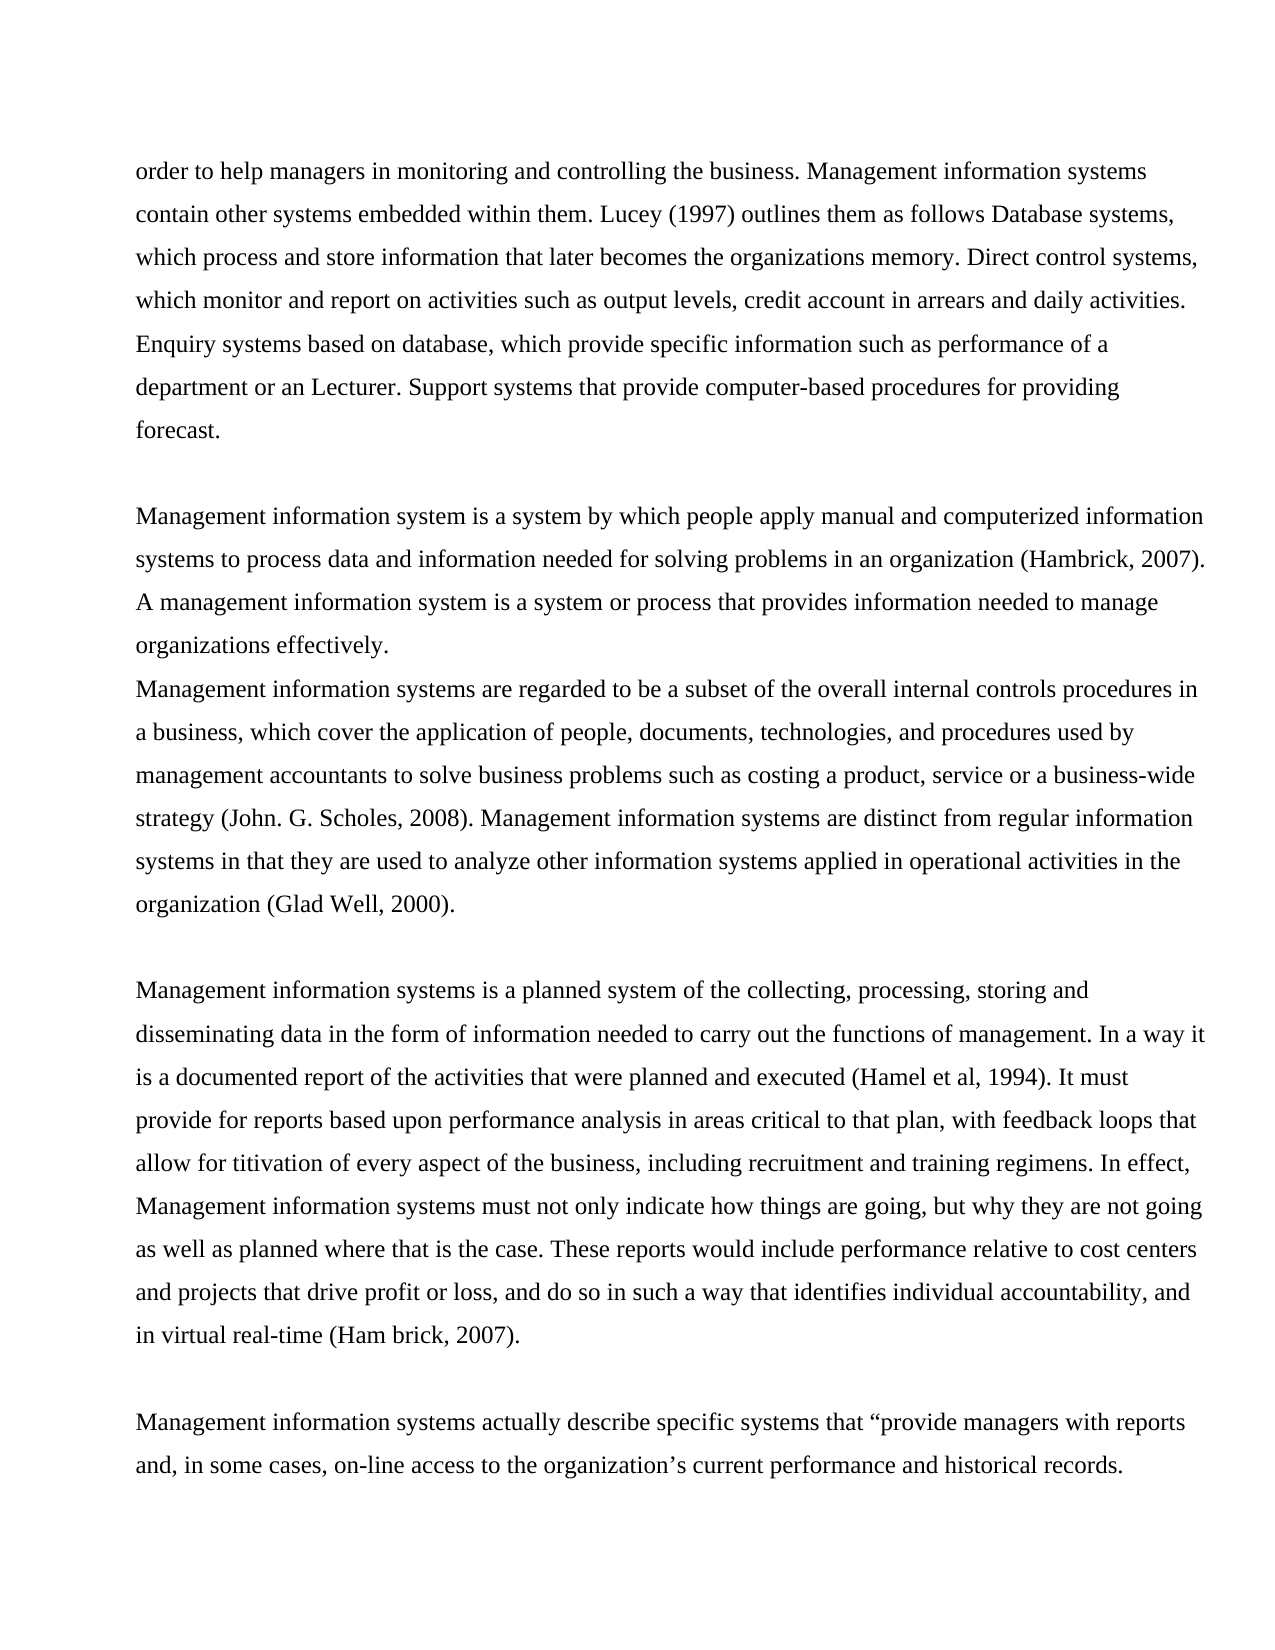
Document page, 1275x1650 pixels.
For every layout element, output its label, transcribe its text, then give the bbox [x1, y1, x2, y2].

text Management information systems is a planned system of the collecting, processing, storing and disseminating data in the form of information needed to carry out the functions of management. In a way it is a documented report of the activities that were planned and executed (Hamel et al, 1994). It must provide for reports based upon performance analysis in areas critical to that plan, with feedback loops that allow for titivation of every aspect of the business, including recruitment and training regimens. In effect, Management information systems must not only indicate how things are going, but why they are not going as well as planned where that is the case. These reports would include performance relative to cost centers and projects that drive profit or loss, and do so in such a way that identifies individual accountability, and in virtual real-time (Ham brick, 2007). [135, 976, 1210, 1349]
text Management information system is a system by which people apply manual and computerized information systems to process data and information needed for solving problems in an organization (Hambrick, 2007). A management information system is a system or process that provides information needed to manage organizations effectively. [135, 501, 1210, 659]
text order to help managers in monitoring and controlling the business. Management information systems contain other systems embedded within them. Lucey (1997) outlines them as follows Database systems, which process and store information that later becomes the organizations memory. Direct control systems, which monitor and report on activities such as output levels, credit account in arrears and daily activities. Enquiry systems based on database, which provide specific information such as performance of a department or an Lecturer. Support systems that provide computer-based procedures for providing forecast. [135, 156, 1210, 444]
text Management information systems actually describe specific systems that “provide managers with reports and, in some cases, on-line access to the organization’s current performance and historical records. [135, 1407, 1210, 1479]
text Management information systems are regarded to be a subset of the overall internal controls procedures in a business, which cover the application of people, documents, technologies, and procedures used by management accountants to solve business problems such as costing a product, service or a business-wide strategy (John. G. Scholes, 2008). Management information systems are distinct from regular information systems in that they are used to analyze other information systems applied in operational activities in the organization (Glad Well, 2000). [135, 674, 1210, 918]
